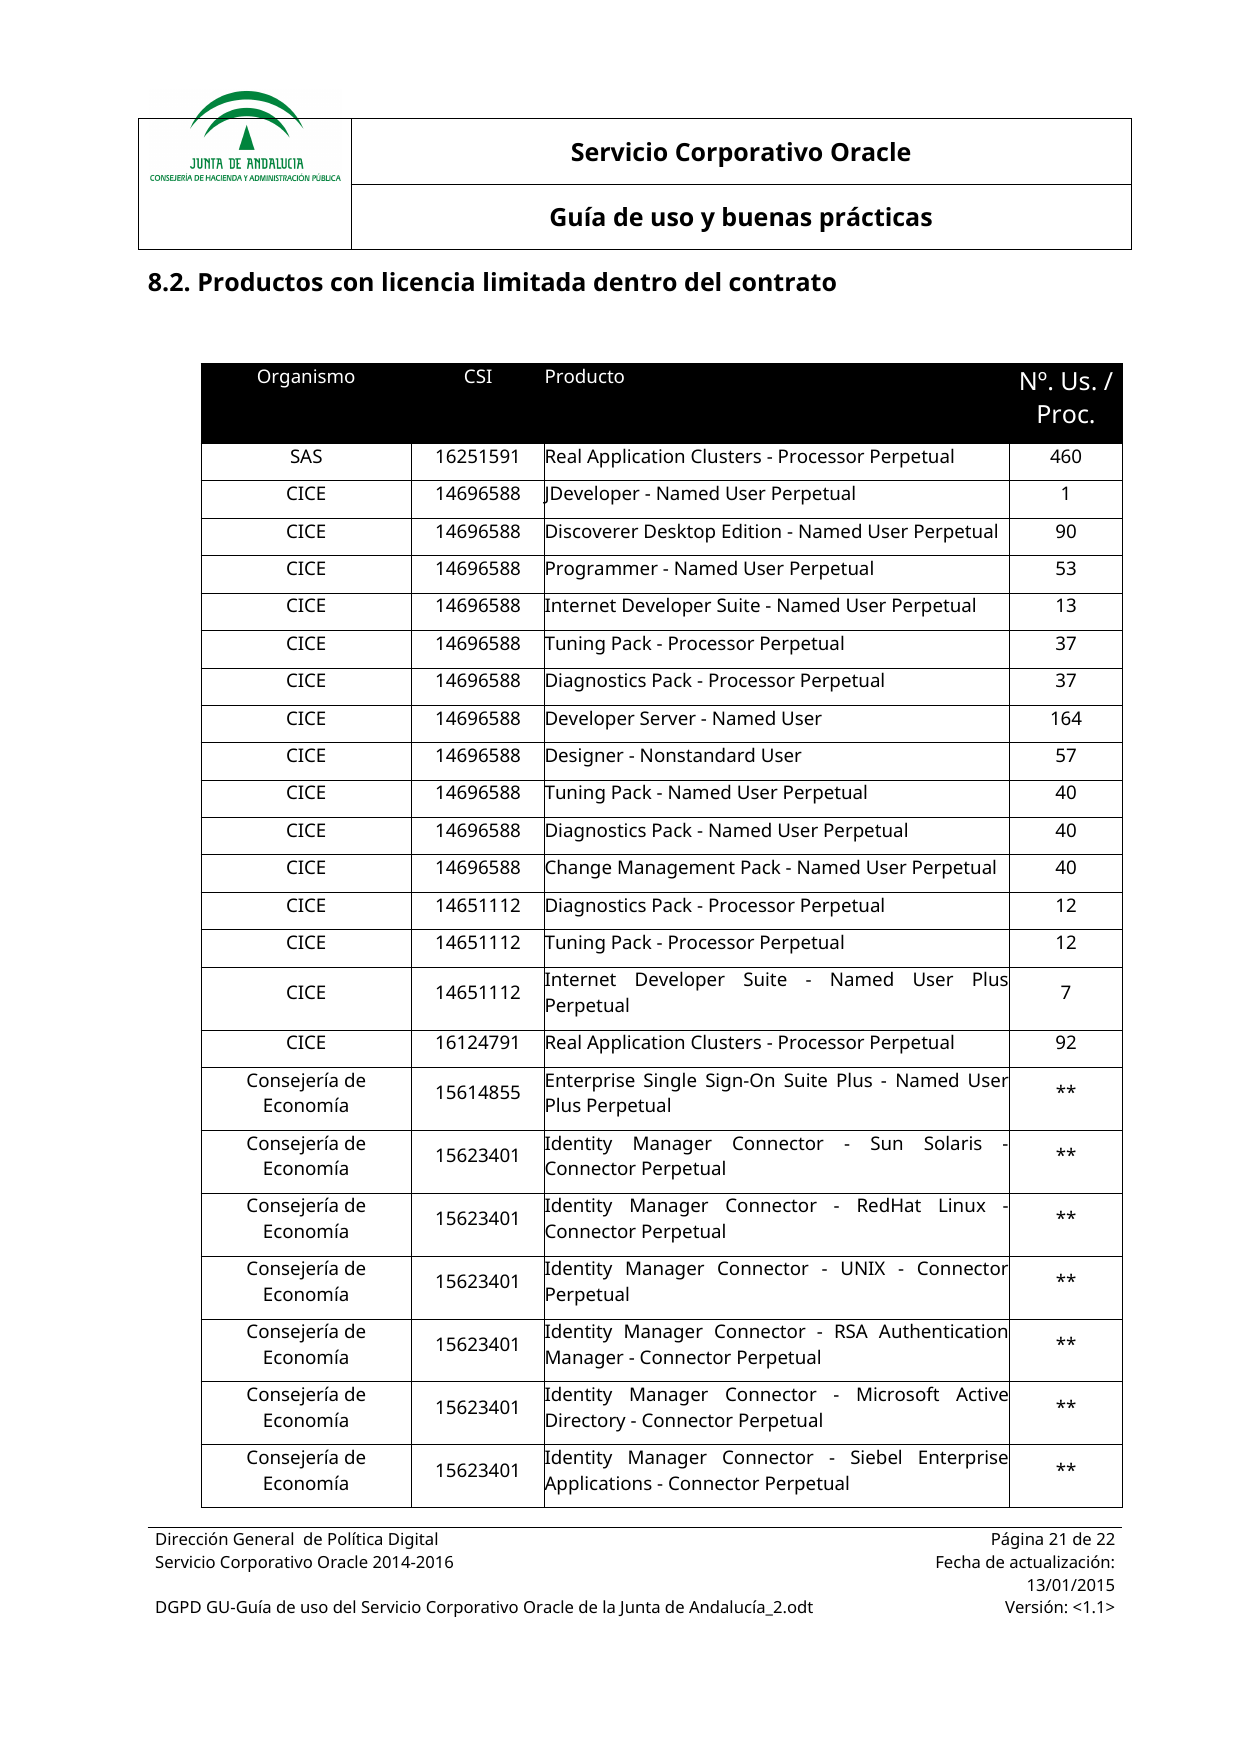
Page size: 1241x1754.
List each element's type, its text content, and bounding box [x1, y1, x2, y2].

table_cell 14696588 [412, 706, 544, 742]
table_cell 40 [1010, 818, 1122, 854]
table_cell JDeveloper - Named User Perpetual [545, 481, 1009, 518]
table_cell Consejería de Economía [202, 1382, 411, 1444]
table_cell Programmer - Named User Perpetual [545, 556, 1009, 593]
table_cell CICE [202, 669, 411, 705]
table_cell Tuning Pack - Named User Perpetual [545, 781, 1009, 817]
table_cell CICE [202, 594, 411, 630]
table_cell 40 [1010, 855, 1122, 892]
table_cell 164 [1010, 706, 1122, 742]
table_cell Identity Manager Connector - Sun Solaris - Connector Perpetual [545, 1131, 1009, 1193]
table_cell 14696588 [412, 855, 544, 892]
table_cell Identity Manager Connector - UNIX - Connector Perpetual [545, 1257, 1009, 1318]
table_cell Consejería de Economía [202, 1131, 411, 1193]
picture [149, 119, 342, 182]
table_cell SAS [202, 444, 411, 480]
table_cell 7 [1010, 968, 1122, 1029]
table_cell 40 [1010, 781, 1122, 817]
table_cell 14696588 [412, 556, 544, 593]
table_cell Identity Manager Connector - Siebel Enterprise Applications - Connector Perpetual [545, 1445, 1009, 1507]
table_cell 15623401 [412, 1382, 544, 1444]
table_header CSI [412, 364, 544, 443]
table_cell Consejería de Economía [202, 1445, 411, 1507]
table_cell Consejería de Economía [202, 1257, 411, 1318]
table_cell Real Application Clusters - Processor Perpetual [545, 1031, 1009, 1067]
table_cell 15623401 [412, 1320, 544, 1381]
table_cell 14696588 [412, 781, 544, 817]
table_cell Tuning Pack - Processor Perpetual [545, 631, 1009, 667]
table_cell 90 [1010, 519, 1122, 555]
subtitle Productos con licencia limitada dentro del contrato [148, 265, 1122, 299]
table_cell CICE [202, 1031, 411, 1067]
table_cell 14696588 [412, 519, 544, 555]
table_header Producto [545, 364, 1009, 443]
table_cell Designer - Nonstandard User [545, 743, 1009, 779]
table_cell 13 [1010, 594, 1122, 630]
table_cell 14696588 [412, 594, 544, 630]
table_cell Developer Server - Named User [545, 706, 1009, 742]
table_cell CICE [202, 855, 411, 892]
table_cell Enterprise Single Sign-On Suite Plus - Named User Plus Perpetual [545, 1068, 1009, 1130]
table_cell CICE [202, 968, 411, 1029]
table_cell CICE [202, 743, 411, 779]
table_cell Tuning Pack - Processor Perpetual [545, 930, 1009, 967]
table_cell Change Management Pack - Named User Perpetual [545, 855, 1009, 892]
table_cell Internet Developer Suite - Named User Perpetual [545, 594, 1009, 630]
table_cell CICE [202, 631, 411, 667]
table_cell ** [1010, 1131, 1122, 1193]
table_cell 37 [1010, 669, 1122, 705]
table_cell 14651112 [412, 930, 544, 967]
table_cell 37 [1010, 631, 1122, 667]
table_cell 14696588 [412, 631, 544, 667]
table_cell 15623401 [412, 1445, 544, 1507]
table_cell 14696588 [412, 669, 544, 705]
table_cell 16124791 [412, 1031, 544, 1067]
table_cell ** [1010, 1068, 1122, 1130]
table_cell 12 [1010, 930, 1122, 967]
table_cell Diagnostics Pack - Processor Perpetual [545, 669, 1009, 705]
table_cell 53 [1010, 556, 1122, 593]
table_cell CICE [202, 519, 411, 555]
table_cell CICE [202, 556, 411, 593]
table_cell 15623401 [412, 1194, 544, 1256]
table_header Organismo [202, 364, 411, 443]
table_cell 15623401 [412, 1131, 544, 1193]
table_cell ** [1010, 1194, 1122, 1256]
table_cell 57 [1010, 743, 1122, 779]
table_cell 15623401 [412, 1257, 544, 1318]
table_cell 460 [1010, 444, 1122, 480]
table_cell 92 [1010, 1031, 1122, 1067]
table_cell 12 [1010, 893, 1122, 929]
table_cell Identity Manager Connector - Microsoft Active Directory - Connector Perpetual [545, 1382, 1009, 1444]
table_cell 16251591 [412, 444, 544, 480]
table_cell CICE [202, 930, 411, 967]
table_cell CICE [202, 706, 411, 742]
table_cell Consejería de Economía [202, 1320, 411, 1381]
table_cell Identity Manager Connector - RSA Authentication Manager - Connector Perpetual [545, 1320, 1009, 1381]
table_cell Consejería de Economía [202, 1068, 411, 1130]
table_cell 14651112 [412, 968, 544, 1029]
table_cell CICE [202, 481, 411, 518]
table_cell 14696588 [412, 743, 544, 779]
table_cell Discoverer Desktop Edition - Named User Perpetual [545, 519, 1009, 555]
table_cell Internet Developer Suite - Named User Plus Perpetual [545, 968, 1009, 1029]
table_cell 1 [1010, 481, 1122, 518]
table_cell Consejería de Economía [202, 1194, 411, 1256]
table_cell 15614855 [412, 1068, 544, 1130]
table_cell CICE [202, 893, 411, 929]
table_cell CICE [202, 818, 411, 854]
table_cell 14696588 [412, 818, 544, 854]
table_cell 14651112 [412, 893, 544, 929]
table_cell Diagnostics Pack - Processor Perpetual [545, 893, 1009, 929]
table_cell ** [1010, 1320, 1122, 1381]
table_cell ** [1010, 1445, 1122, 1507]
table_cell Identity Manager Connector - RedHat Linux - Connector Perpetual [545, 1194, 1009, 1256]
table_cell Real Application Clusters - Processor Perpetual [545, 444, 1009, 480]
table_cell ** [1010, 1382, 1122, 1444]
picture [149, 89, 342, 118]
table_cell CICE [202, 781, 411, 817]
table_cell 14696588 [412, 481, 544, 518]
table_cell Diagnostics Pack - Named User Perpetual [545, 818, 1009, 854]
table_cell ** [1010, 1257, 1122, 1318]
table_header Nº. Us. / Proc. [1010, 364, 1122, 443]
